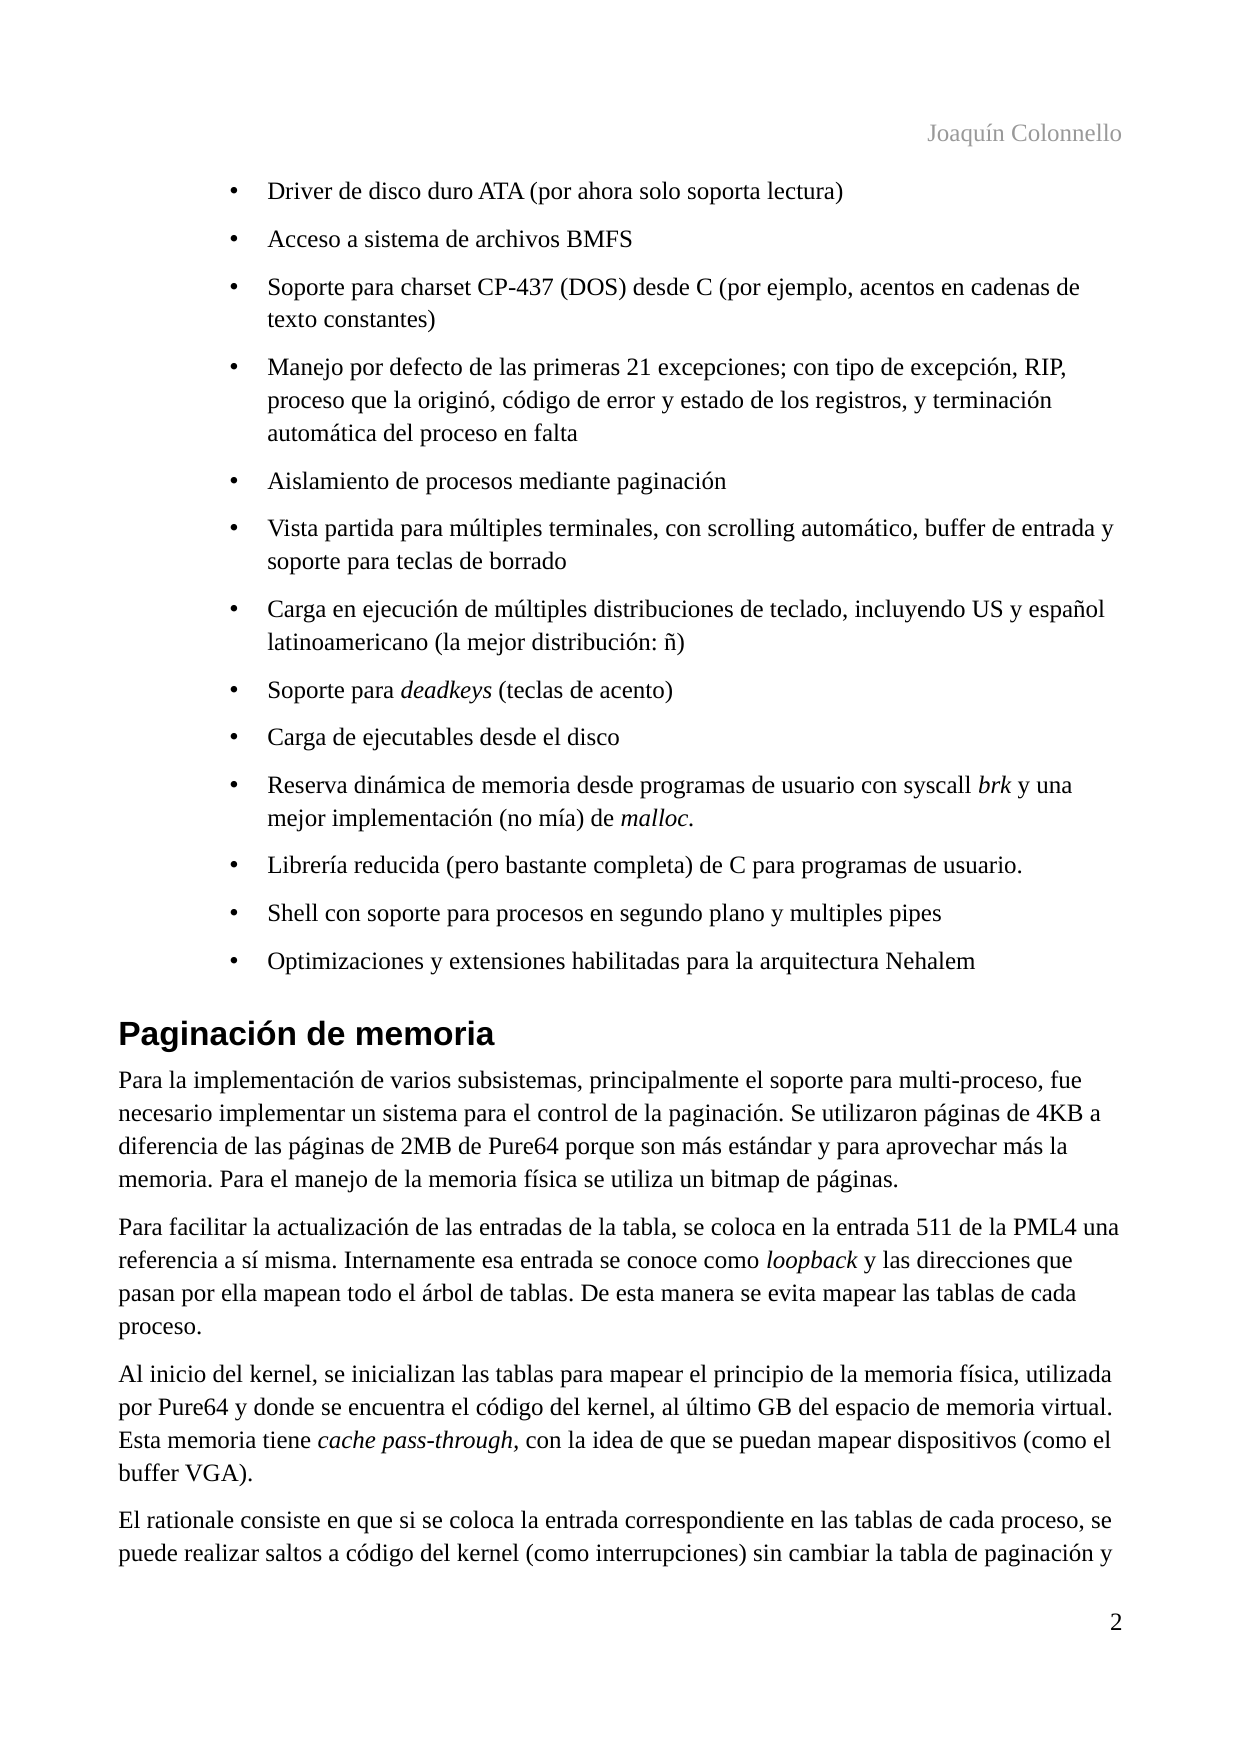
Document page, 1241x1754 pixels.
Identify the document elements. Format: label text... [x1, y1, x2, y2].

list Optimizaciones y extensiones habilitadas para la arquitectura Nehalem [229, 946, 1122, 974]
subtitle Paginación de memoria [118, 1014, 1122, 1053]
list Shell con soporte para procesos en segundo plano y multiples pipes [229, 898, 1122, 927]
text Para la implementación de varios subsistemas, principalmente el soporte para multi-proceso, fue necesario implementar un sistema para el control de la paginación. Se utilizaron páginas de 4KB a diferencia de las páginas de 2MB de Pure64 porque son más estándar y para aprovechar más la memoria. Para el manejo de la memoria física se utiliza un bitmap de páginas. [118, 1065, 1122, 1193]
list Carga de ejecutables desde el disco [229, 722, 1122, 751]
list Vista partida para múltiples terminales, con scrolling automático, buffer de entrada y soporte para teclas de borrado [229, 513, 1122, 575]
list Carga en ejecución de múltiples distribuciones de teclado, incluyendo US y español latinoamericano (la mejor distribución: ñ) [229, 594, 1122, 656]
list Reserva dinámica de memoria desde programas de usuario con syscall brk y una mejor implementación (no mía) de malloc. [229, 770, 1122, 832]
list Driver de disco duro ATA (por ahora solo soporta lectura) [229, 176, 1122, 205]
text Al inicio del kernel, se inicializan las tablas para mapear el principio de la memoria física, utilizada por Pure64 y donde se encuentra el código del kernel, al último GB del espacio de memoria virtual. Esta memoria tiene cache pass-through, con la idea de que se puedan mapear dispositivos (como el buffer VGA). [118, 1359, 1122, 1486]
list Soporte para charset CP-437 (DOS) desde C (por ejemplo, acentos en cadenas de texto constantes) [229, 272, 1122, 333]
list Aislamiento de procesos mediante paginación [229, 466, 1122, 494]
list Librería reducida (pero bastante completa) de C para programas de usuario. [229, 851, 1122, 879]
list Manejo por defecto de las primeras 21 excepciones; con tipo de excepción, RIP, proceso que la originó, código de error y estado de los registros, y terminación automática del proceso en falta [229, 352, 1122, 447]
text El rationale consiste en que si se coloca la entrada correspondiente en las tablas de cada proceso, se puede realizar saltos a código del kernel (como interrupciones) sin cambiar la tabla de paginación y [118, 1505, 1122, 1567]
text Para facilitar la actualización de las entradas de la tabla, se coloca en la entrada 511 de la PML4 una referencia a sí misma. Internamente esa entrada se conoce como loopback y las direcciones que pasan por ella mapean todo el árbol de tablas. De esta manera se evita mapear las tablas de cada proceso. [118, 1212, 1122, 1340]
list Acceso a sistema de archivos BMFS [229, 224, 1122, 253]
list Soporte para deadkeys (teclas de acento) [229, 675, 1122, 703]
